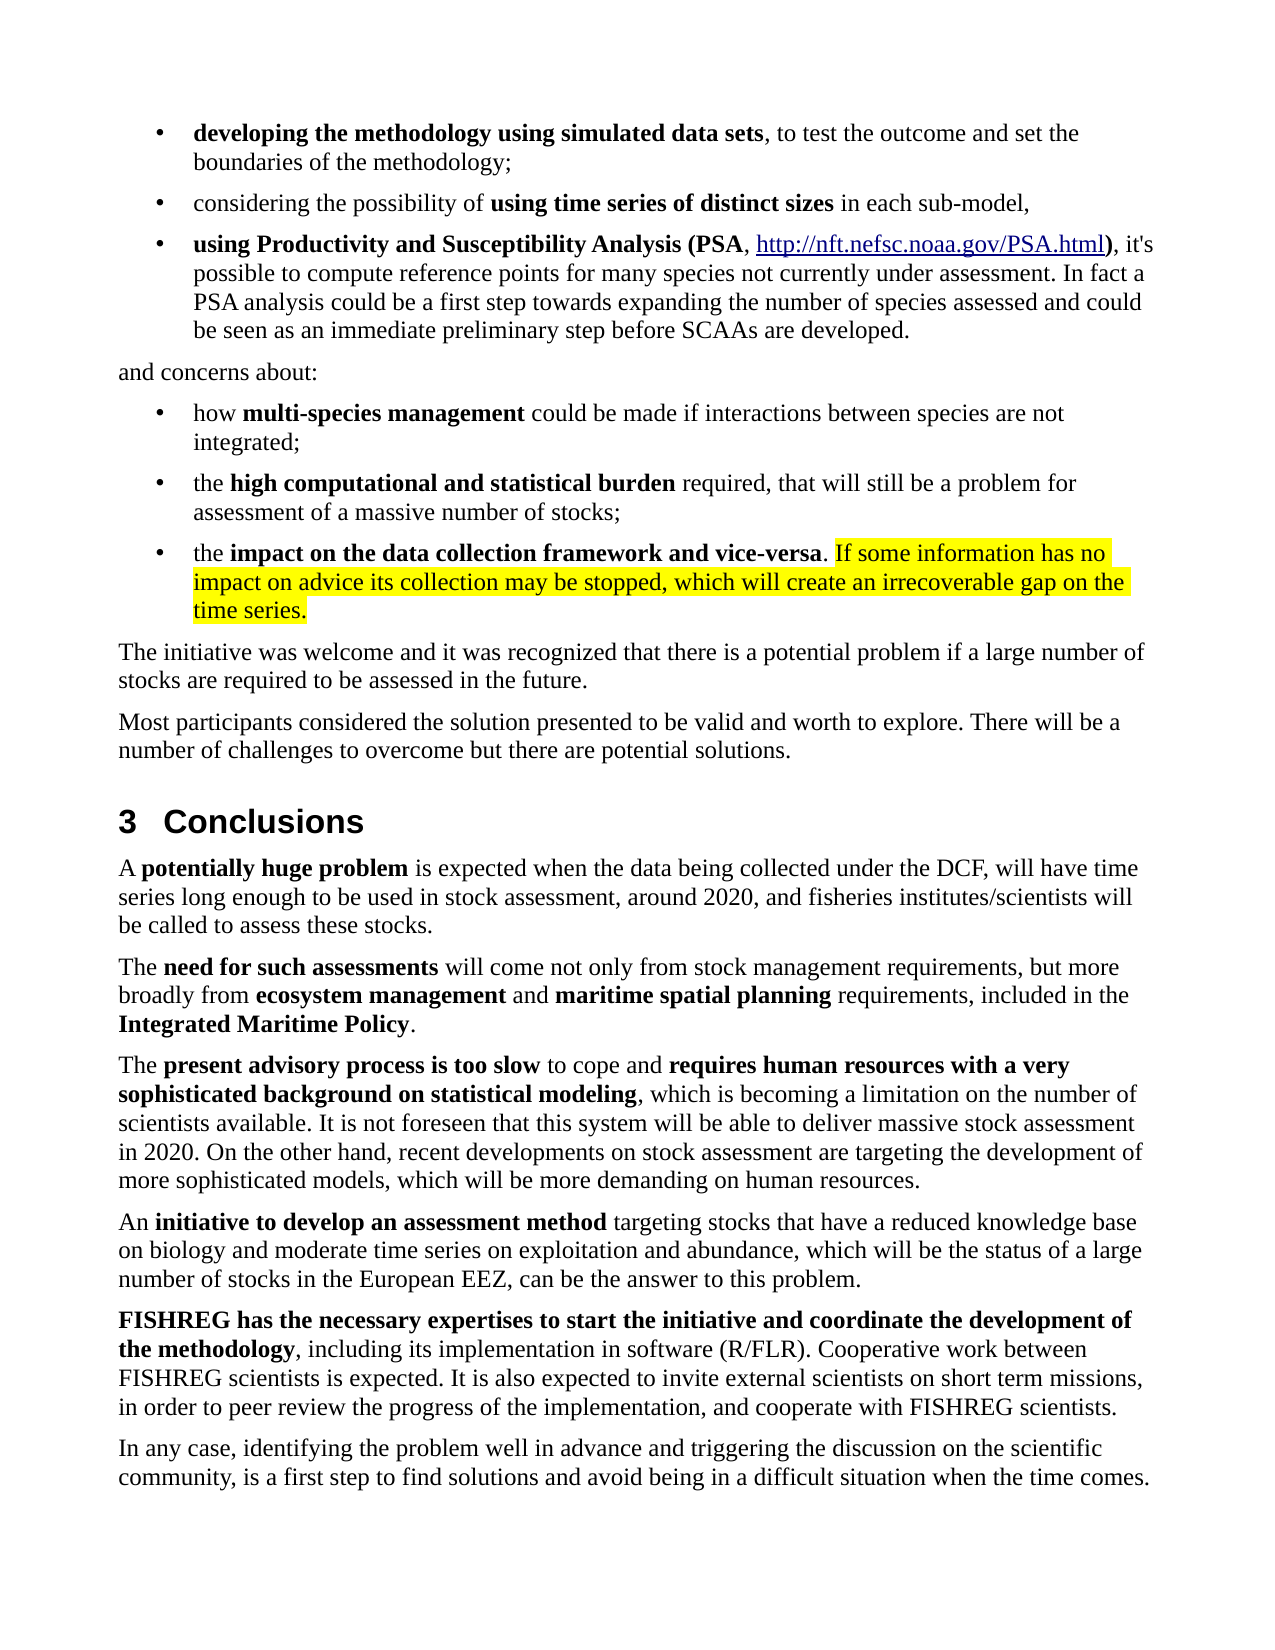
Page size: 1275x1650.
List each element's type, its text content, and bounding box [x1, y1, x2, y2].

text and concerns about: [118, 357, 1157, 386]
list the high computational and statistical burden required, that will still be a problem for assessment of a massive number of stocks; [156, 468, 1157, 526]
text The initiative was welcome and it was recognized that there is a potential problem if a large number of stocks are required to be assessed in the future. [118, 637, 1157, 694]
text An initiative to develop an assessment method targeting stocks that have a reduced knowledge base on biology and moderate time series on exploitation and abundance, which will be the status of a large number of stocks in the European EEZ, can be the answer to this problem. [118, 1207, 1157, 1293]
text FISHREG has the necessary expertises to start the initiative and coordinate the development of the methodology, including its implementation in software (R/FLR). Cooperative work between FISHREG scientists is expected. It is also expected to invite external scientists on short term missions, in order to peer review the progress of the implementation, and cooperate with FISHREG scientists. [118, 1306, 1157, 1421]
list developing the methodology using simulated data sets, to test the outcome and set the boundaries of the methodology; [156, 118, 1157, 176]
list how multi-species management could be made if interactions between species are not integrated; [156, 398, 1157, 456]
text A potentially huge problem is expected when the data being collected under the DCF, will have time series long enough to be used in stock assessment, around 2020, and fisheries institutes/scientists will be called to assess these stocks. [118, 853, 1157, 939]
list considering the possibility of using time series of distinct sizes in each sub-model, [156, 188, 1157, 217]
text The need for such assessments will come not only from stock management requirements, but more broadly from ecosystem management and maritime spatial planning requirements, included in the Integrated Maritime Policy. [118, 952, 1157, 1038]
subtitle Conclusions [118, 802, 1157, 841]
list the impact on the data collection framework and vice-versa. If some information has no impact on advice its collection may be stopped, which will create an irrecoverable gap on the time series. [156, 538, 1157, 624]
text Most participants considered the solution presented to be valid and worth to explore. There will be a number of challenges to overcome but there are potential solutions. [118, 707, 1157, 764]
list using Productivity and Susceptibility Analysis (PSA, http://nft.nefsc.noaa.gov/PSA.html), it's possible to compute reference points for many species not currently under assessment. In fact a PSA analysis could be a first step towards expanding the number of species assessed and could be seen as an immediate preliminary step before SCAAs are developed. [156, 229, 1157, 344]
text In any case, identifying the problem well in advance and triggering the discussion on the scientific community, is a first step to find solutions and avoid being in a difficult situation when the time comes. [118, 1433, 1157, 1491]
text The present advisory process is too slow to cope and requires human resources with a very sophisticated background on statistical modeling, which is becoming a limitation on the number of scientists available. It is not foreseen that this system will be able to deliver massive stock assessment in 2020. On the other hand, recent developments on stock assessment are targeting the development of more sophisticated models, which will be more demanding on human resources. [118, 1051, 1157, 1194]
